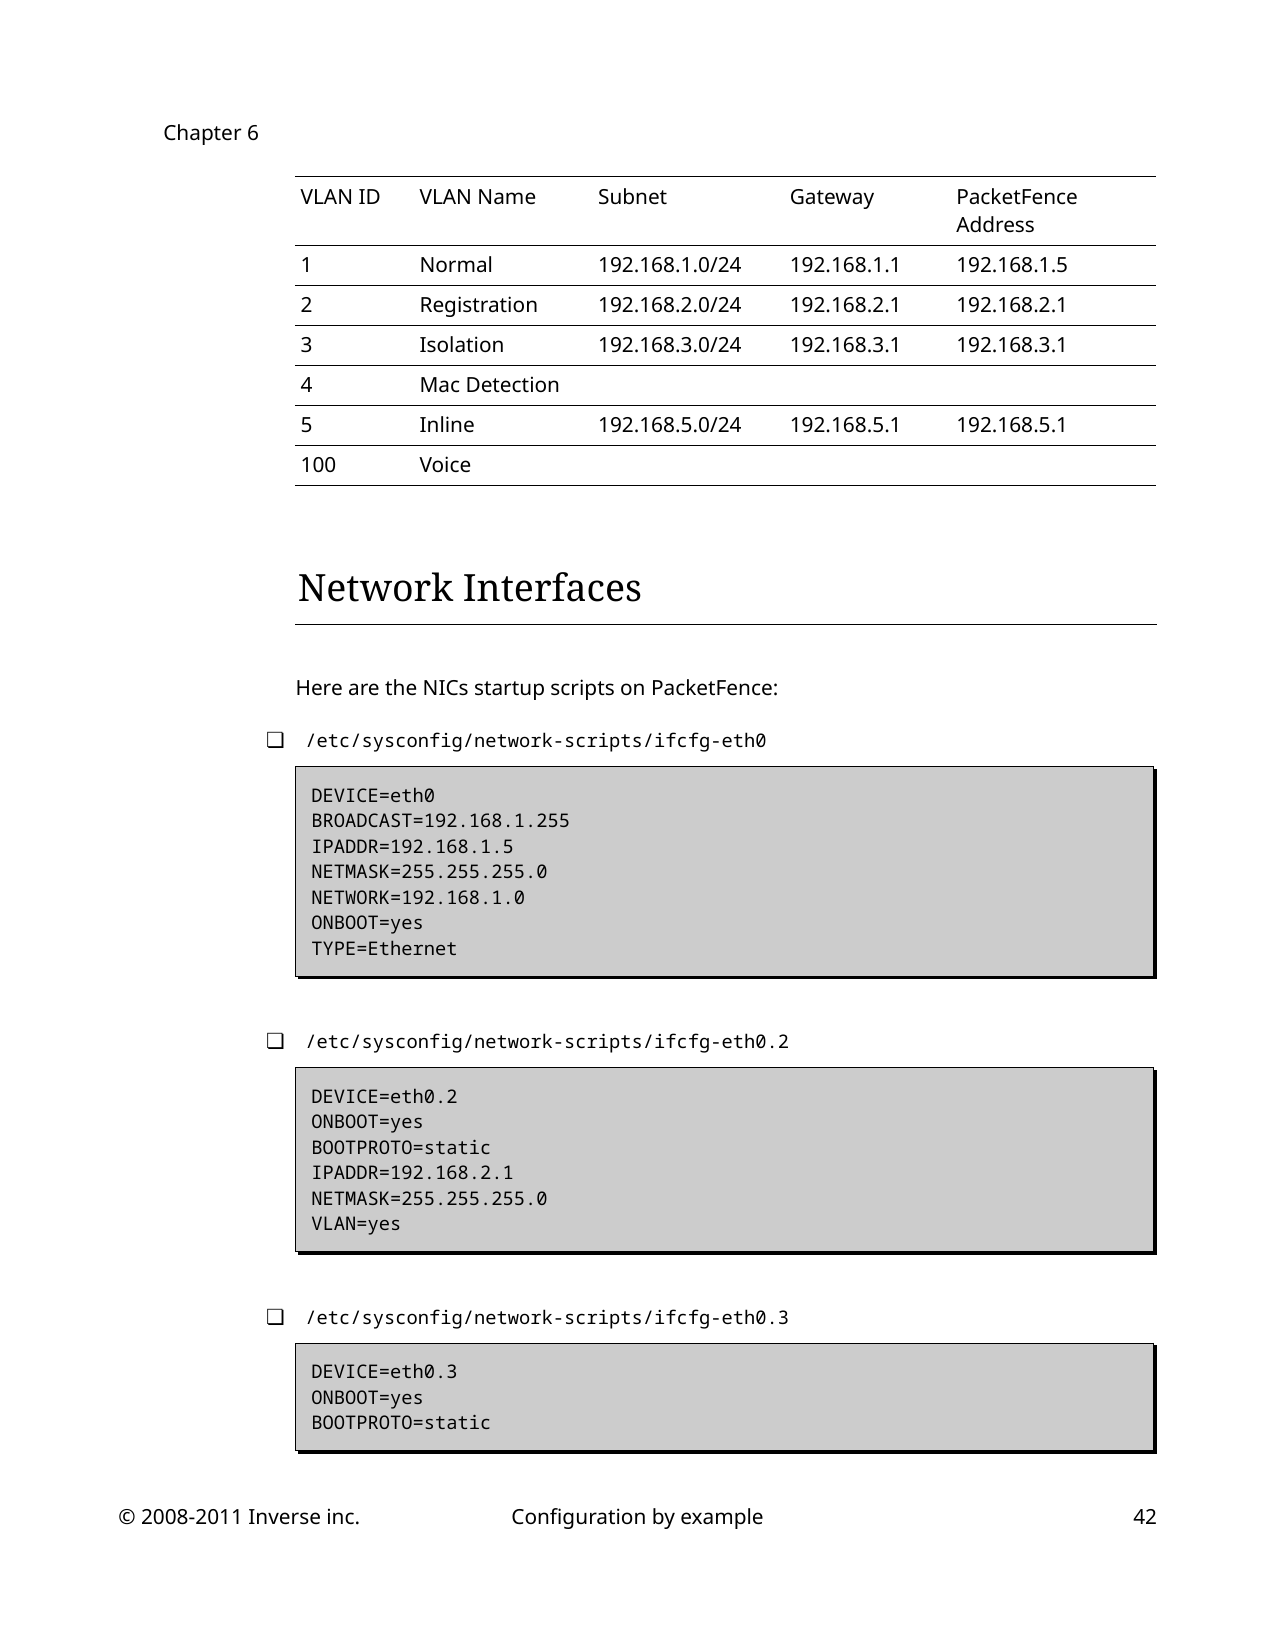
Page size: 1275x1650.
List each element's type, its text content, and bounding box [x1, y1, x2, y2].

table_cell 192.168.1.5 [950, 246, 1156, 284]
table_cell 192.168.3.1 [784, 326, 950, 364]
table_cell 4 [295, 366, 414, 404]
table_cell 192.168.5.1 [784, 406, 950, 444]
table_cell 192.168.2.1 [784, 286, 950, 324]
table_cell 100 [295, 446, 414, 484]
table_cell 192.168.2.1 [950, 286, 1156, 324]
table_cell [784, 366, 950, 404]
table_cell 192.168.1.1 [784, 246, 950, 284]
table_cell Voice [414, 446, 592, 484]
table_cell 192.168.3.1 [950, 326, 1156, 364]
table_cell Registration [414, 286, 592, 324]
table_header PacketFence Address [950, 177, 1156, 244]
text Here are the NICs startup scripts on PacketFence: [295, 673, 1157, 702]
text DEVICE=eth0 BROADCAST=192.168.1.255 IPADDR=192.168.1.5 NETMASK=255.255.255.0 NETWORK=192.168.1.0 ONBOOT=yes TYPE=Ethernet [296, 767, 1153, 976]
table_cell Mac Detection [414, 366, 592, 404]
table_cell 192.168.5.0/24 [592, 406, 784, 444]
table_header Gateway [784, 177, 950, 244]
list ❏ /etc/sysconfig/network-scripts/ifcfg-eth0 [266, 725, 1157, 754]
table_cell [950, 446, 1156, 484]
subtitle Network Interfaces [295, 561, 1157, 624]
table_header Subnet [592, 177, 784, 244]
table_cell Normal [414, 246, 592, 284]
table_header VLAN Name [414, 177, 592, 244]
table_cell Isolation [414, 326, 592, 364]
text DEVICE=eth0.2 ONBOOT=yes BOOTPROTO=static IPADDR=192.168.2.1 NETMASK=255.255.255.0 VLAN=yes [296, 1068, 1153, 1251]
table_cell Inline [414, 406, 592, 444]
table_cell [784, 446, 950, 484]
list ❏ /etc/sysconfig/network-scripts/ifcfg-eth0.2 [266, 1026, 1157, 1055]
table_header VLAN ID [295, 177, 414, 244]
table_cell [950, 366, 1156, 404]
table_cell 192.168.5.1 [950, 406, 1156, 444]
table_cell 3 [295, 326, 414, 364]
table_cell 192.168.3.0/24 [592, 326, 784, 364]
table_cell 192.168.1.0/24 [592, 246, 784, 284]
table_cell [592, 446, 784, 484]
table_cell 5 [295, 406, 414, 444]
list ❏ /etc/sysconfig/network-scripts/ifcfg-eth0.3 [266, 1302, 1157, 1330]
table_cell 2 [295, 286, 414, 324]
table_cell 1 [295, 246, 414, 284]
text DEVICE=eth0.3 ONBOOT=yes BOOTPROTO=static [296, 1344, 1153, 1450]
table_cell 192.168.2.0/24 [592, 286, 784, 324]
table_cell [592, 366, 784, 404]
